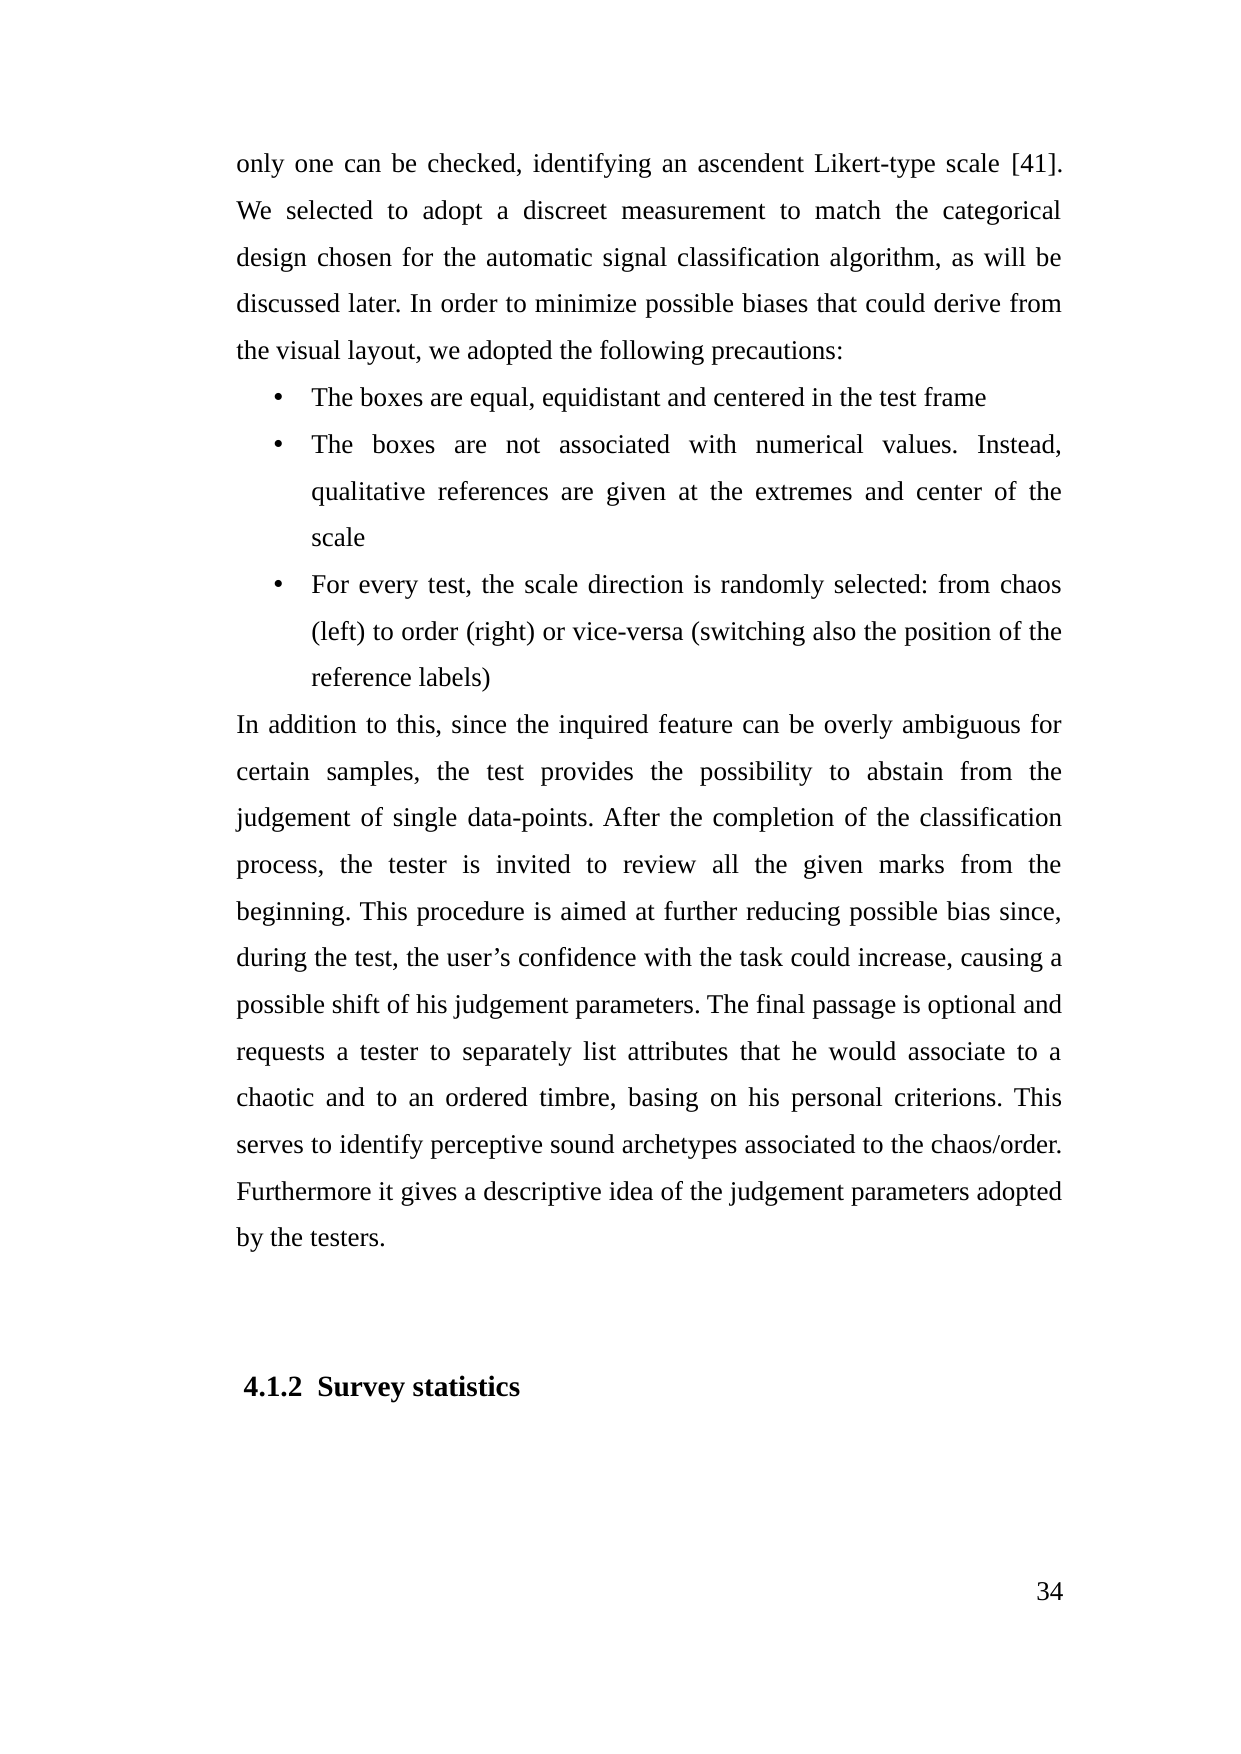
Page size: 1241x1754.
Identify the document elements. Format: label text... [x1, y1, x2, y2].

list The boxes are not associated with numerical values. Instead, qualitative references are given at the extremes and center of the scale [274, 428, 1063, 552]
text only one can be checked, identifying an ascendent Likert-type scale [41]. We selected to adopt a discreet measurement to match the categorical design chosen for the automatic signal classification algorithm, as will be discussed later. In order to minimize possible biases that could derive from the visual layout, we adopted the following precautions: [236, 148, 1063, 365]
subtitle Survey statistics [236, 1369, 1063, 1403]
list For every test, the scale direction is randomly selected: from chaos (left) to order (right) or vice-versa (switching also the position of the reference labels) [274, 568, 1063, 692]
list The boxes are equal, equidistant and centered in the test frame [274, 381, 1063, 412]
text In addition to this, since the inquired feature can be overly ambiguous for certain samples, the test provides the possibility to abstain from the judgement of single data-points. After the completion of the classification process, the tester is invited to review all the given marks from the beginning. This procedure is aimed at further reducing possible bias since, during the test, the user’s confidence with the task could increase, causing a possible shift of his judgement parameters. The final passage is optional and requests a tester to separately list attributes that he would associate to a chaotic and to an ordered timbre, basing on his personal criterions. This serves to identify perceptive sound archetypes associated to the chaos/order. Furthermore it gives a descriptive idea of the judgement parameters adopted by the testers. [236, 708, 1063, 1252]
